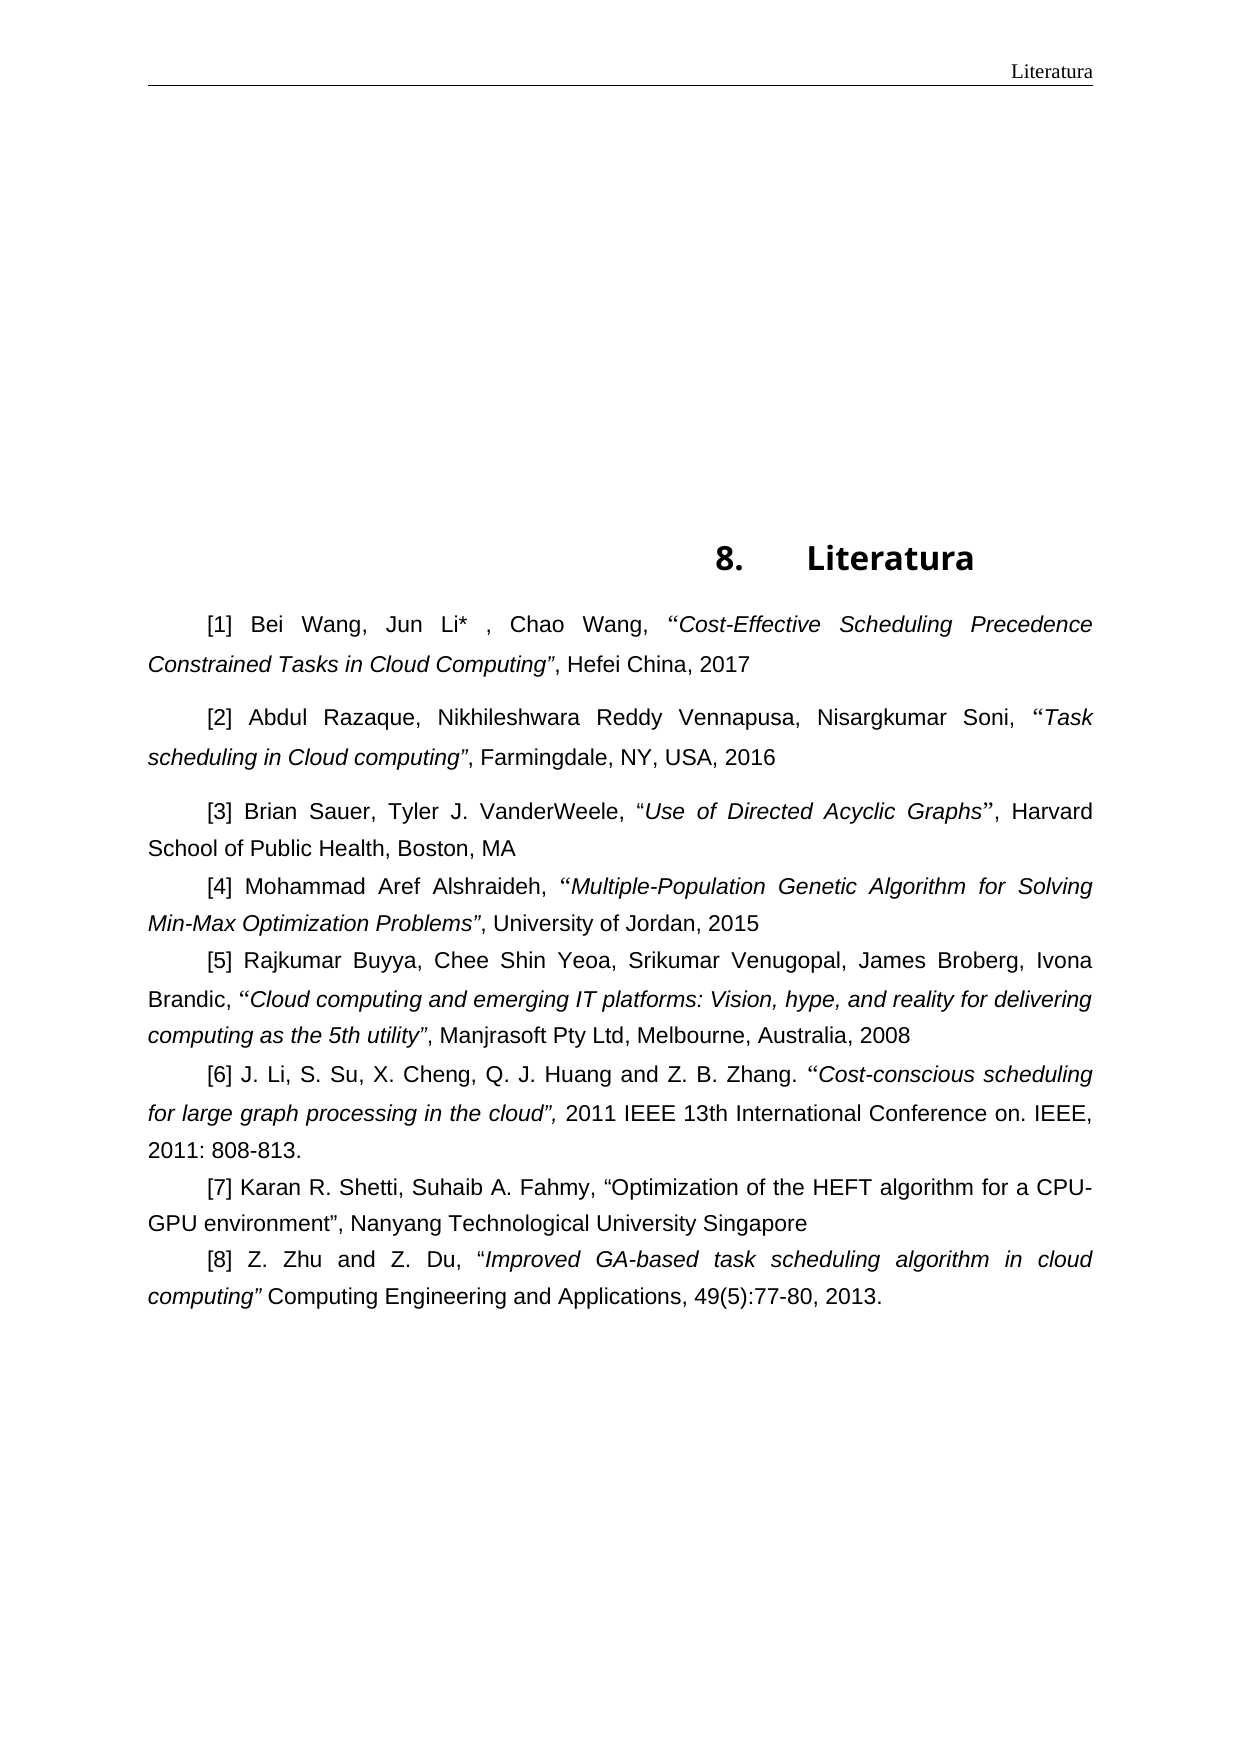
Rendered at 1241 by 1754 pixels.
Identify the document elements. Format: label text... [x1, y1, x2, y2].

text [2] Abdul Razaque, Nikhileshwara Reddy Vennapusa, Nisargkumar Soni, “Task scheduling in Cloud computing”, Farmingdale, NY, USA, 2016 [148, 702, 1093, 771]
text [5] Rajkumar Buyya, Chee Shin Yeoa, Srikumar Venugopal, James Broberg, Ivona Brandic, “Cloud computing and emerging IT platforms: Vision, hype, and reality for delivering computing as the 5th utility”, Manjrasoft Pty Ltd, Melbourne, Australia, 2008 [148, 947, 1093, 1049]
text [4] Mohammad Aref Alshraideh, “Multiple-Population Genetic Algorithm for Solving Min-Max Optimization Problems”, University of Jordan, 2015 [148, 871, 1093, 937]
subtitle Literatura [148, 534, 975, 580]
text [1] Bei Wang, Jun Li* , Chao Wang, “Cost-Effective Scheduling Precedence Constrained Tasks in Cloud Computing”, Hefei China, 2017 [148, 609, 1093, 677]
text [6] J. Li, S. Su, X. Cheng, Q. J. Huang and Z. B. Zhang. “Cost-conscious scheduling for large graph processing in the cloud”, 2011 IEEE 13th International Conference on. IEEE, 2011: 808-813. [148, 1059, 1093, 1163]
text [8] Z. Zhu and Z. Du, “Improved GA-based task scheduling algorithm in cloud computing” Computing Engineering and Applications, 49(5):77-80, 2013. [148, 1246, 1093, 1309]
text [3] Brian Sauer, Tyler J. VanderWeele, “Use of Directed Acyclic Graphs”, Harvard School of Public Health, Boston, MA [148, 796, 1093, 861]
text [7] Karan R. Shetti, Suhaib A. Fahmy, “Optimization of the HEFT algorithm for a CPU-GPU environment”, Nanyang Technological University Singapore [148, 1173, 1093, 1236]
